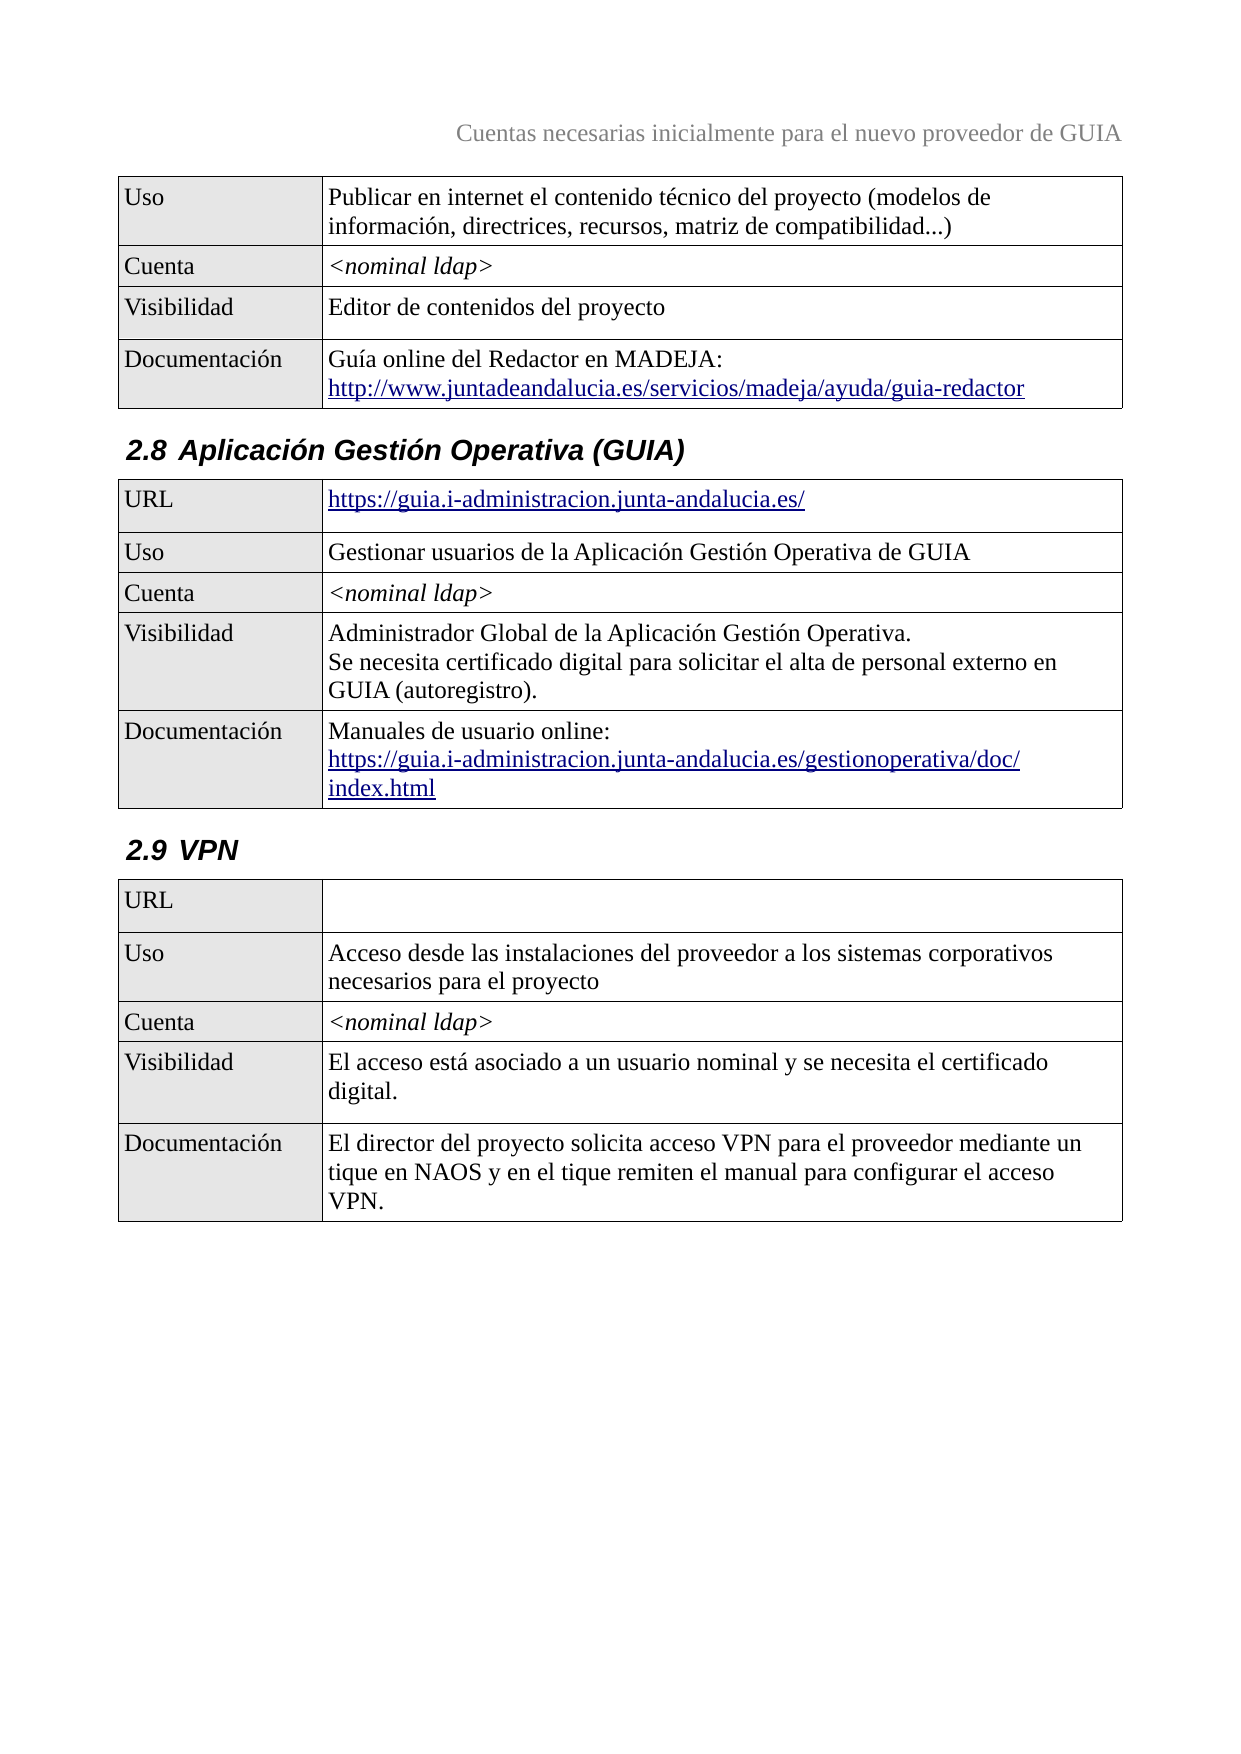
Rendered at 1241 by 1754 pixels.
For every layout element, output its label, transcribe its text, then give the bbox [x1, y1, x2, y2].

table_cell <nominal ldap> [323, 573, 1122, 612]
table_header https://guia.i-administracion.junta-andalucia.es/ [323, 480, 1122, 532]
table_cell Uso [119, 177, 322, 245]
table_cell Publicar en internet el contenido técnico del proyecto (modelos de información, directrices, recursos, matriz de compatibilidad...) [323, 177, 1122, 245]
table_cell Acceso desde las instalaciones del proveedor a los sistemas corporativos necesarios para el proyecto [323, 933, 1122, 1001]
table_cell Administrador Global de la Aplicación Gestión Operativa. Se necesita certificado digital para solicitar el alta de personal externo en GUIA (autoregistro). [323, 613, 1122, 710]
table_cell Documentación [119, 340, 322, 408]
table_cell Guía online del Redactor en MADEJA: http://www.juntadeandalucia.es/servicios/madeja/ayuda/guia-redactor [323, 340, 1122, 408]
table_cell Gestionar usuarios de la Aplicación Gestión Operativa de GUIA [323, 533, 1122, 572]
table_cell Manuales de usuario online: https://guia.i-administracion.junta-andalucia.es/gestionoperativa/doc/index.html [323, 711, 1122, 808]
table_cell El acceso está asociado a un usuario nominal y se necesita el certificado digital. [323, 1042, 1122, 1123]
subtitle VPN [118, 833, 1122, 866]
table_cell Documentación [119, 1124, 322, 1221]
table_cell Editor de contenidos del proyecto [323, 287, 1122, 338]
table_cell Cuenta [119, 1002, 322, 1041]
table_cell Uso [119, 933, 322, 1001]
table_cell Visibilidad [119, 1042, 322, 1123]
table_cell Visibilidad [119, 287, 322, 338]
table_cell Documentación [119, 711, 322, 808]
table_header URL [119, 880, 322, 932]
table_header URL [119, 480, 322, 532]
table_cell <nominal ldap> [323, 1002, 1122, 1041]
table_cell Visibilidad [119, 613, 322, 710]
table_cell Cuenta [119, 573, 322, 612]
table_cell Uso [119, 533, 322, 572]
subtitle Aplicación Gestión Operativa (GUIA) [118, 433, 1122, 466]
table_cell Cuenta [119, 246, 322, 286]
table_cell <nominal ldap> [323, 246, 1122, 286]
table_header [323, 880, 1122, 932]
table_cell El director del proyecto solicita acceso VPN para el proveedor mediante un tique en NAOS y en el tique remiten el manual para configurar el acceso VPN. [323, 1124, 1122, 1221]
